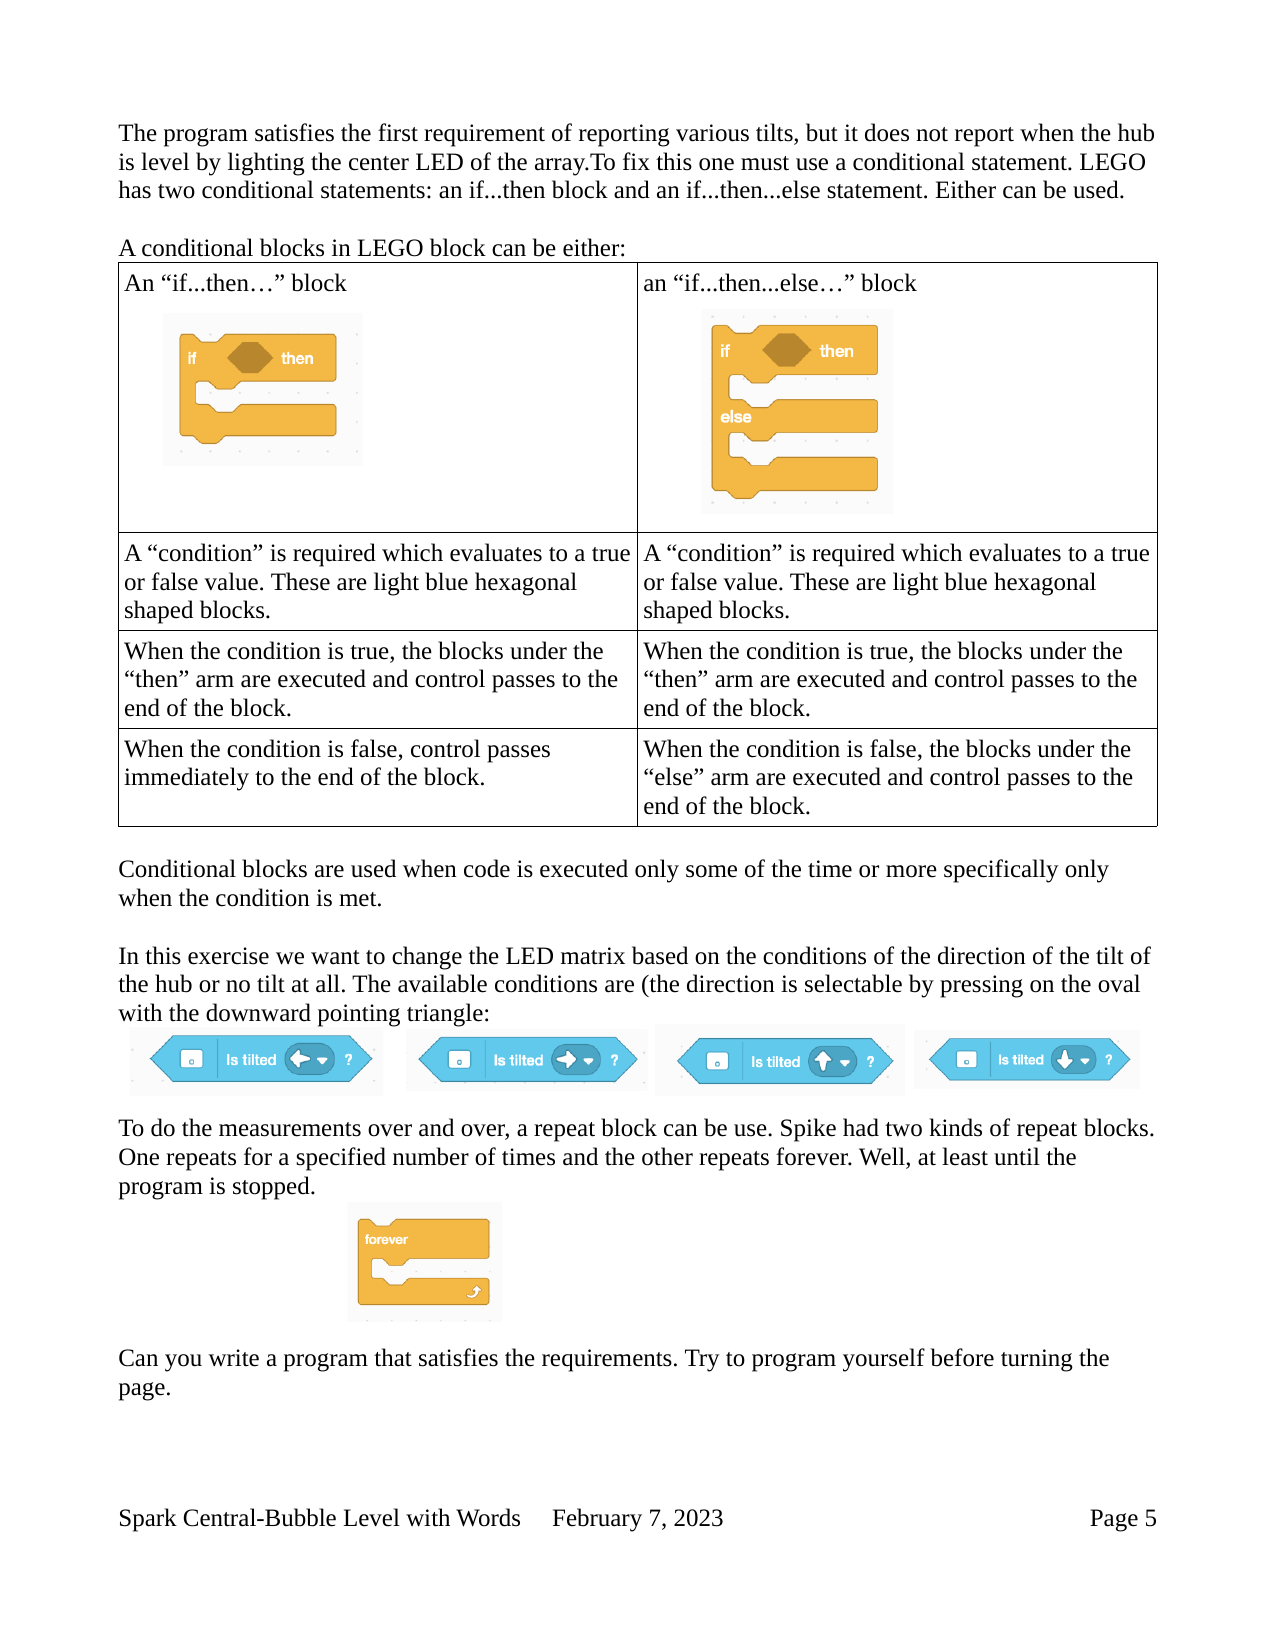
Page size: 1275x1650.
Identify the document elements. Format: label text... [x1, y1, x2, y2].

picture [129, 1027, 384, 1096]
text Conditional blocks are used when code is executed only some of the time or more specifically only when the condition is met. [118, 854, 1157, 912]
table_cell A “condition” is required which evaluates to a true or false value. These are light blue hexagonal shaped blocks. [638, 533, 1157, 630]
text To do the measurements over and over, a repeat block can be use. Spike had two kinds of repeat blocks. One repeats for a specified number of times and the other repeats forever. Well, at least until the program is stopped. [118, 1084, 1157, 1199]
text Can you write a program that satisfies the re quirements. Try to program yourself before turning the page. [118, 1343, 1157, 1401]
table_cell When the condition is false, the blocks under the “else” arm are executed and control passes to the end of the block. [638, 729, 1157, 826]
picture [701, 309, 894, 514]
text The program satisfies the first requirement of reporting various tilts, but it does not report when the hub is level by lighting the center LED of the array.To fix this one must use a conditional statement. LEGO has two conditional statements: an if...then block and an if...then...else statement. Either can be used. [118, 118, 1157, 204]
picture [347, 1202, 503, 1322]
table_header an “if...then...else…” block [638, 263, 1157, 532]
table_cell When the condition is true, the blocks under the “then” arm are executed and control passes to the end of the block. [638, 631, 1157, 728]
picture [406, 1029, 648, 1091]
picture [655, 1024, 905, 1096]
table_cell A “condition” is required which evaluates to a true or false value. These are light blue hexagonal shaped blocks. [119, 533, 637, 630]
picture [162, 313, 363, 466]
picture [914, 1030, 1141, 1089]
text In this exercise we want to change the LED matrix based on the conditions of the direction of the tilt of the hub or no tilt at all. The available conditions are (the direction is selectable by pressing on the oval with the downward pointing triangle: [118, 941, 1157, 1027]
table_header An “if...then…” block [119, 263, 637, 532]
text A conditional blocks in LEGO block can be either: [118, 233, 1157, 262]
table_cell When the condition is false, control passes immediately to the end of the block. [119, 729, 637, 826]
table_cell When the condition is true, the blocks under the “then” arm are executed and control passes to the end of the block. [119, 631, 637, 728]
